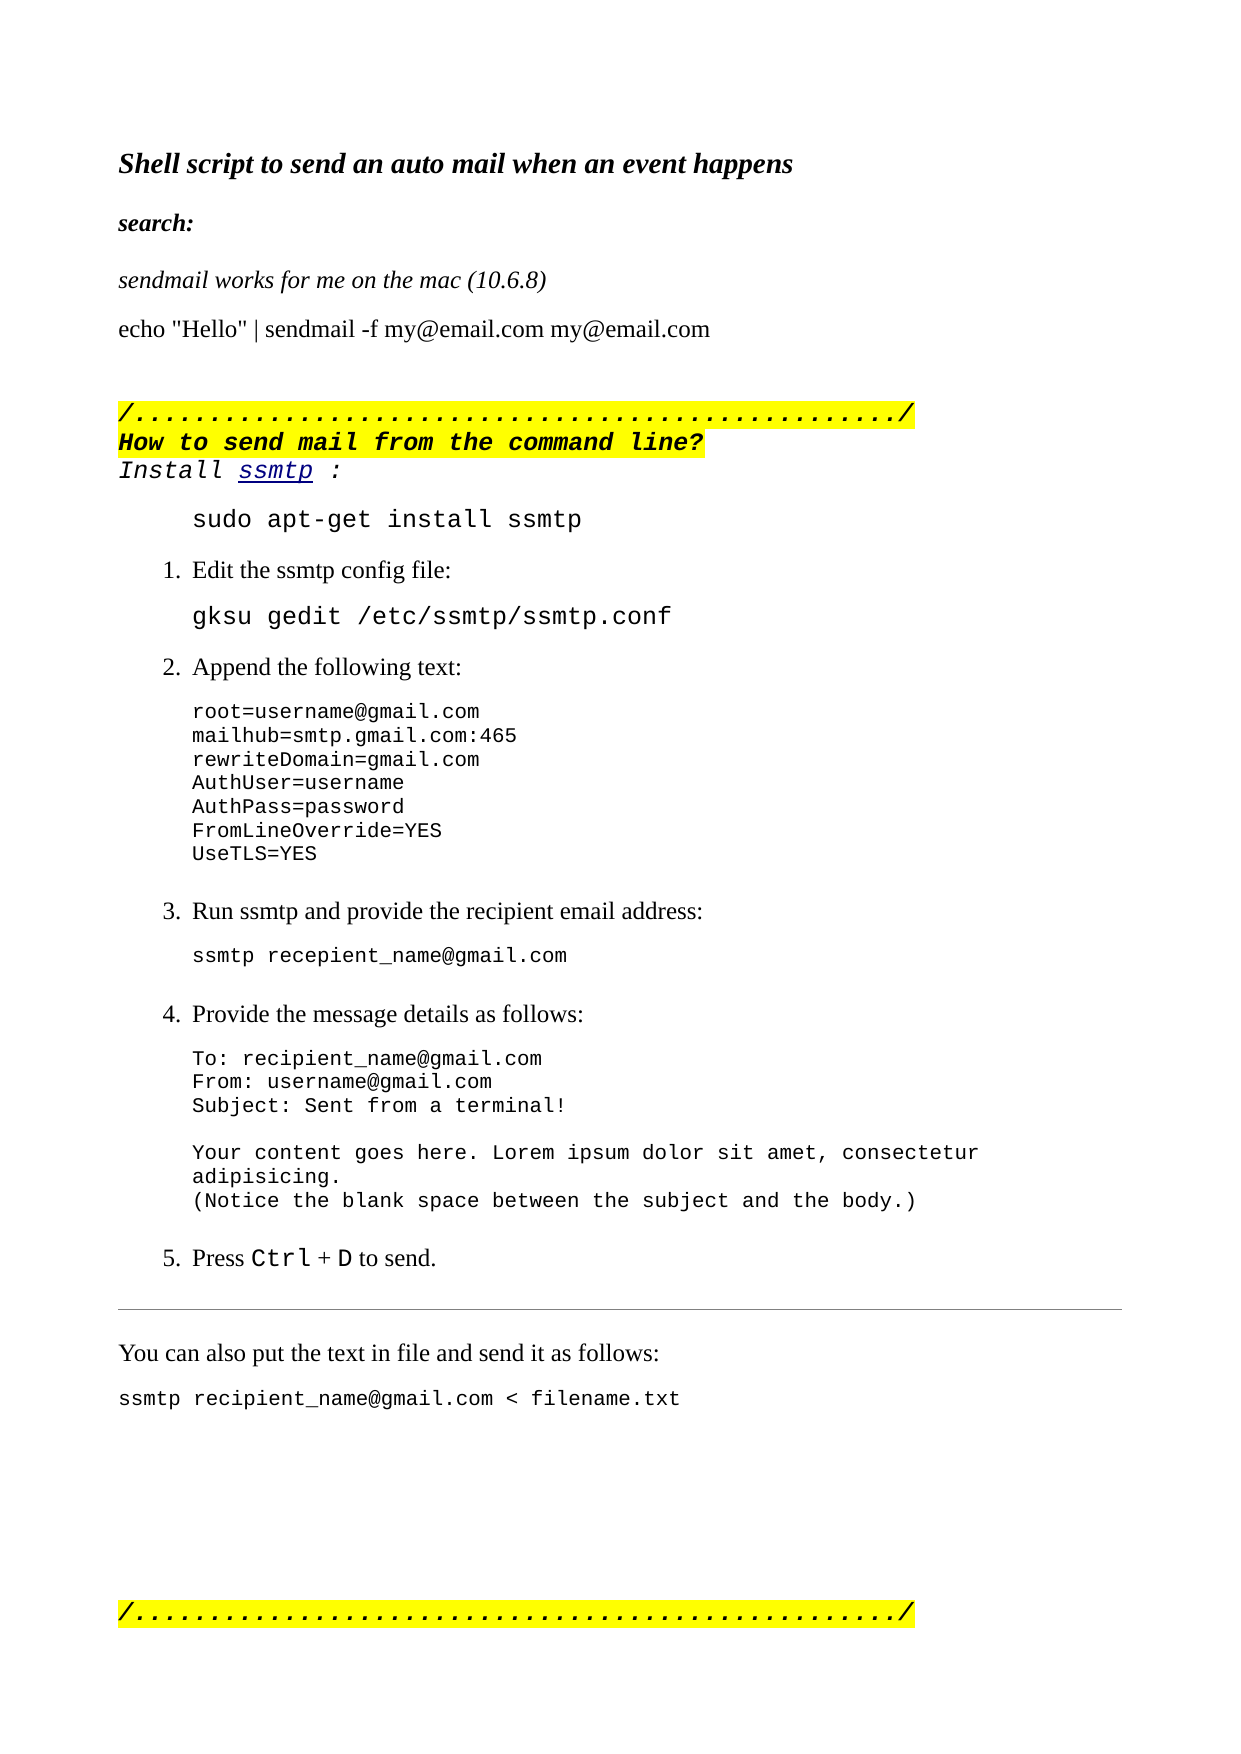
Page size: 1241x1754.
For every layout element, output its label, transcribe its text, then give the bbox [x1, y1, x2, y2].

list Your content goes here. Lorem ipsum dolor sit amet, consectetur adipisicing. [162, 1142, 1122, 1189]
list sudo apt-get install ssmtp [162, 506, 1122, 534]
list gksu gedit /etc/ssmtp/ssmtp.conf [162, 604, 1122, 632]
list Provide the message details as follows: [162, 999, 1122, 1027]
text search: [118, 208, 1122, 237]
list ssmtp recepient_name@gmail.com [162, 946, 1122, 969]
text You can also put the text in file and send it as follows: [118, 1338, 1122, 1367]
list AuthUser=username [162, 772, 1122, 796]
text ssmtp recipient_name@gmail.com < filename.txt [118, 1387, 1122, 1411]
list Run ssmtp and provide the recipient email address: [162, 896, 1122, 925]
list root=username@gmail.com [162, 701, 1122, 725]
text sendmail works for me on the mac (10.6.8) [118, 265, 1122, 294]
text echo "Hello" | sendmail -f my@email.com my@email.com [118, 314, 1122, 343]
text Shell script to send an auto mail when an event happens [118, 146, 1122, 180]
list FromLineOverride=YES [162, 820, 1122, 843]
list AuthPass=password [162, 796, 1122, 820]
list Append the following text: [162, 652, 1122, 681]
text /.................................................../ [118, 1600, 1122, 1628]
list rewriteDomain=gmail.com [162, 749, 1122, 772]
list Press Ctrl + D to send. [162, 1243, 1122, 1273]
list Edit the ssmtp config file: [162, 555, 1122, 583]
text How to send mail from the command line? [118, 429, 1122, 458]
text Install ssmtp : [118, 458, 1122, 486]
list (Notice the blank space between the subject and the body.) [162, 1189, 1122, 1213]
list UseTLS=YES [162, 843, 1122, 867]
text /.................................................../ [118, 401, 1122, 429]
list Subject: Sent from a terminal! [162, 1095, 1122, 1119]
list From: username@gmail.com [162, 1071, 1122, 1095]
list mailhub=smtp.gmail.com:465 [162, 725, 1122, 749]
list To: recipient_name@gmail.com [162, 1048, 1122, 1071]
